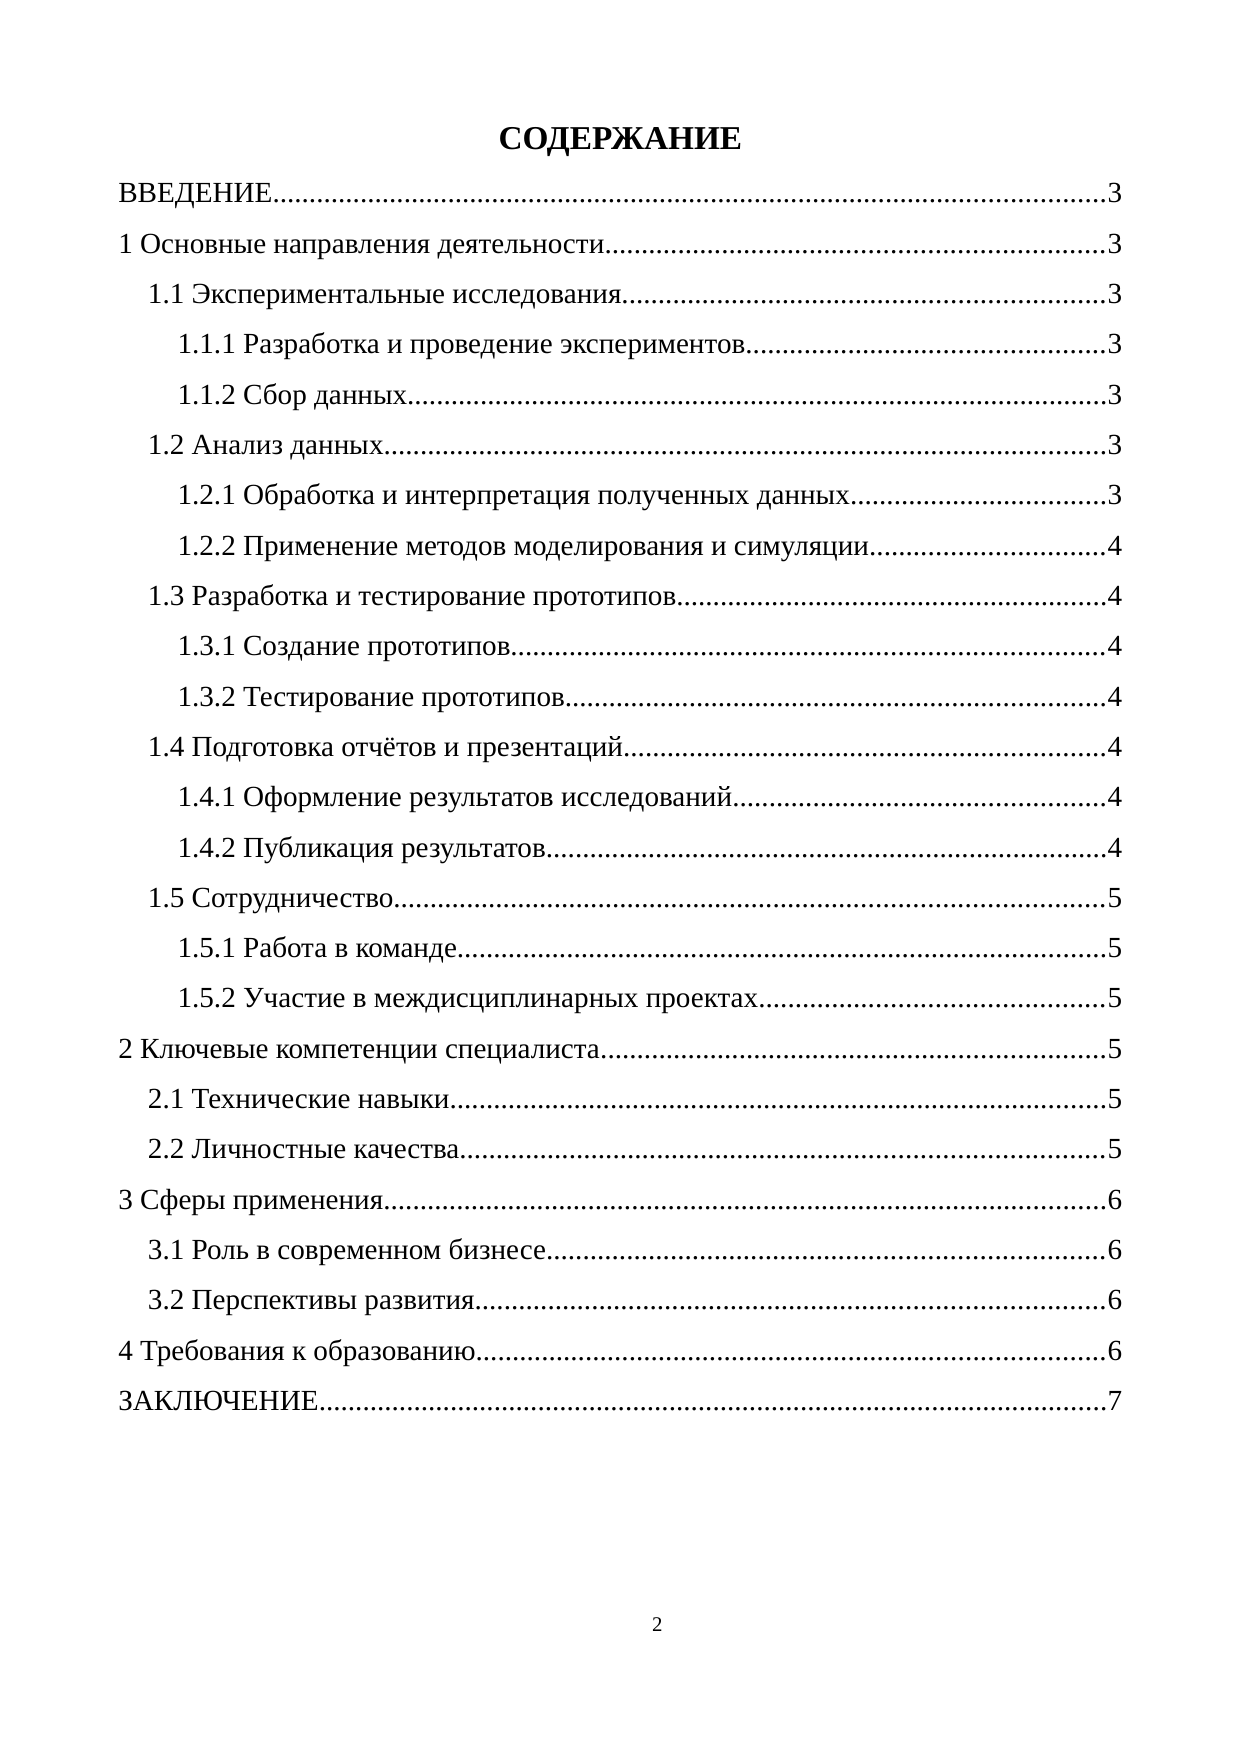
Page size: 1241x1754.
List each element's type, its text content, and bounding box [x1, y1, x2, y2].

text 1.3 Разработка и тестирование прототипов 4 [148, 578, 1122, 612]
text 1.1.2 Сбор данных 3 [177, 377, 1122, 410]
text 1.5.2 Участие в междисциплинарных проектах 5 [177, 981, 1122, 1014]
text ЗАКЛЮЧЕНИЕ 7 [118, 1383, 1122, 1417]
text 2 Ключевые компетенции специалиста 5 [118, 1031, 1122, 1064]
text 1.2.2 Применение методов моделирования и симуляции 4 [177, 528, 1122, 561]
text 1.4 Подготовка отчётов и презентаций 4 [148, 729, 1122, 763]
text 1.1 Экспериментальные исследования 3 [148, 276, 1122, 310]
text 1.5.1 Работа в команде 5 [177, 930, 1122, 964]
text 3.1 Роль в современном бизнесе 6 [148, 1232, 1122, 1266]
text 1.3.2 Тестирование прототипов 4 [177, 679, 1122, 712]
text 3.2 Перспективы развития 6 [148, 1282, 1122, 1316]
text 4 Требования к образованию 6 [118, 1333, 1122, 1366]
text 1.2.1 Обработка и интерпретация полученных данных 3 [177, 477, 1122, 511]
text 2.1 Технические навыки 5 [148, 1081, 1122, 1115]
text 1.2 Анализ данных 3 [148, 427, 1122, 461]
text 1.3.1 Создание прототипов 4 [177, 628, 1122, 662]
subtitle Содержание [118, 118, 1122, 156]
text 3 Сферы применения 6 [118, 1182, 1122, 1215]
text 2.2 Личностные качества 5 [148, 1132, 1122, 1165]
text 1.4.1 Оформление результатов исследований 4 [177, 779, 1122, 813]
text 1.1.1 Разработка и проведение экспериментов 3 [177, 327, 1122, 360]
text 1.4.2 Публикация результатов 4 [177, 830, 1122, 863]
text 1.5 Сотрудничество 5 [148, 880, 1122, 913]
text 1 Основные направления деятельности 3 [118, 226, 1122, 259]
text ВВЕДЕНИЕ 3 [118, 176, 1122, 209]
